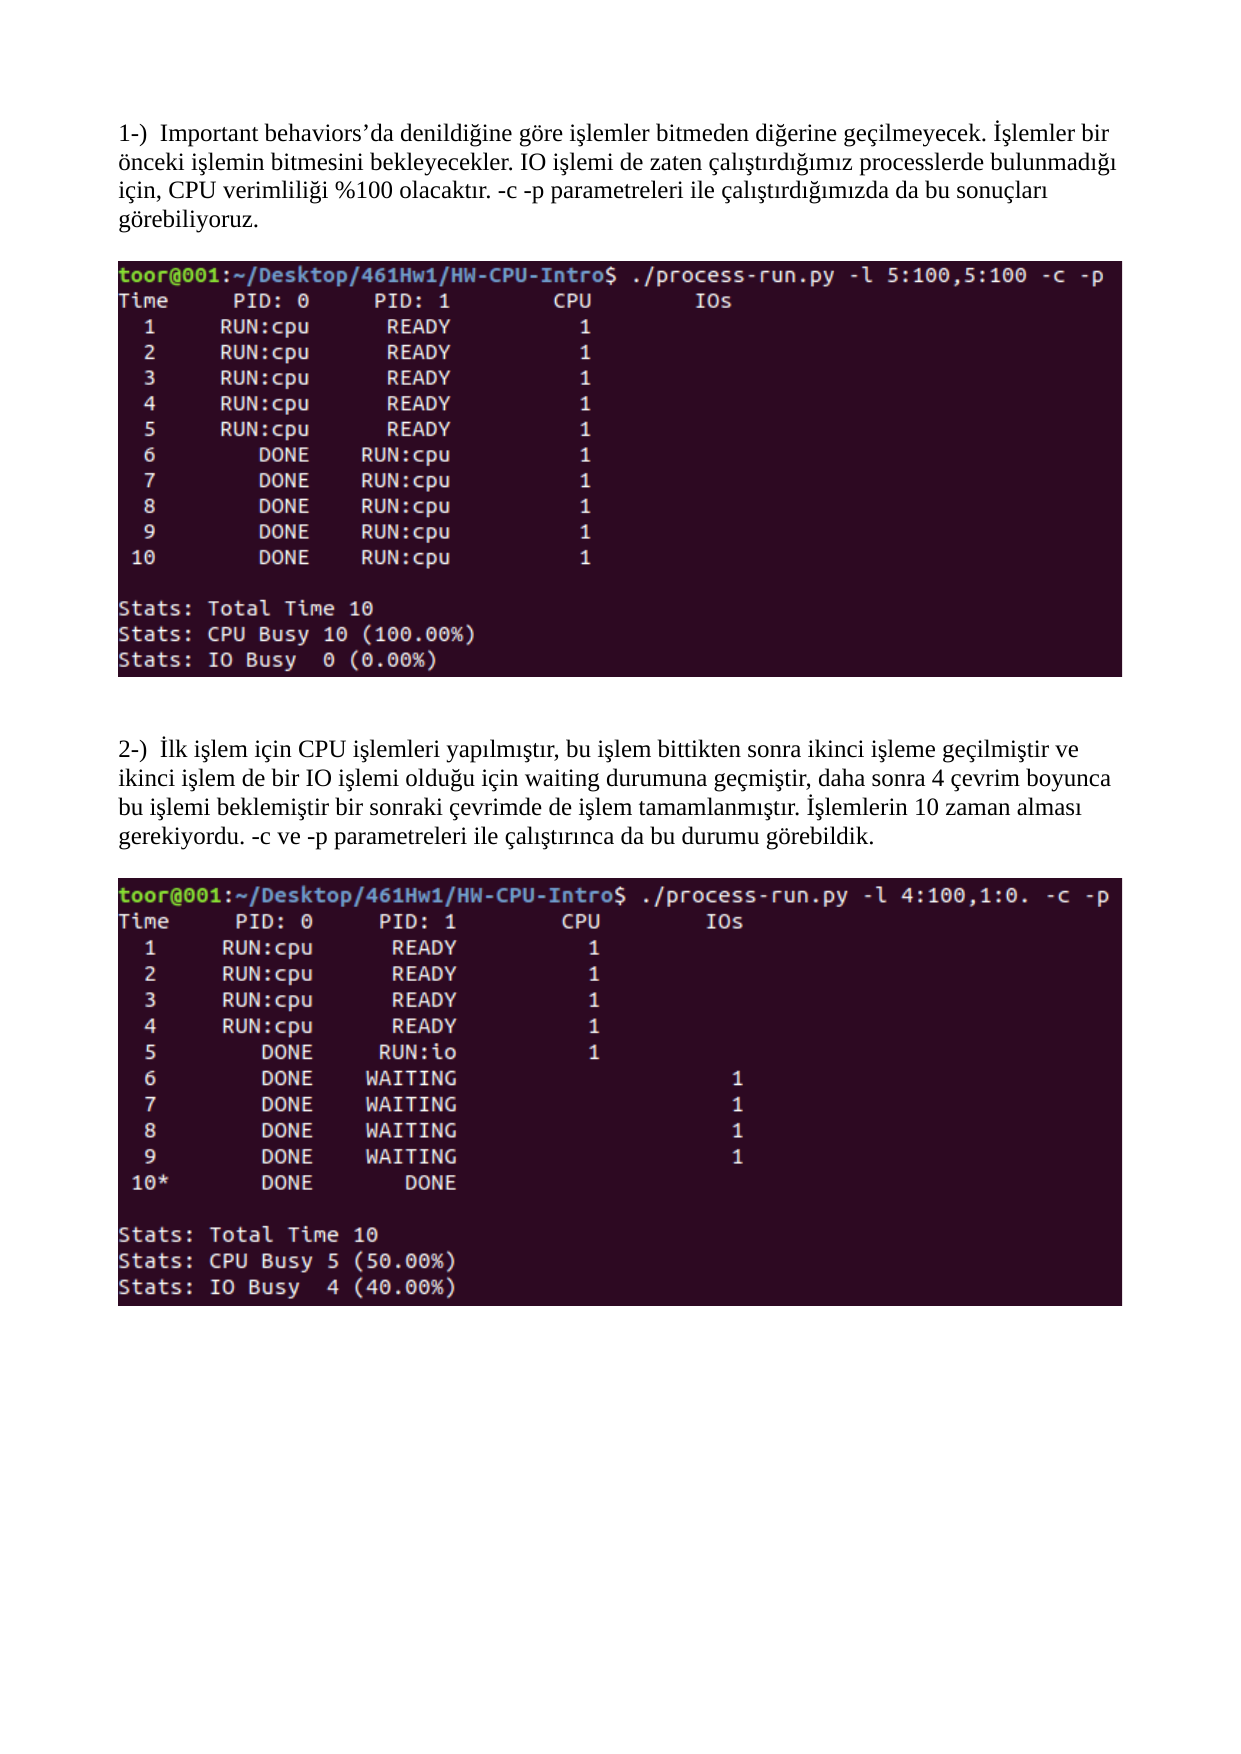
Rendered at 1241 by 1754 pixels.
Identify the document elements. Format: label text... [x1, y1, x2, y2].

picture [118, 878, 1123, 1306]
text 2-) İlk işlem için CPU işlemleri yapılmıştır, bu işlem bittikten sonra ikinci işleme geçilmiştir ve ikinci işlem de bir IO işlemi olduğu için waiting durumuna geçmiştir, daha sonra 4 çevrim boyunca bu işlemi beklemiştir bir sonraki çevrimde de işlem tamamlanmıştır. İşlemlerin 10 zaman alması gerekiyordu. -c ve -p parametreleri ile çalıştırınca da bu durumu görebildik. [118, 734, 1122, 849]
picture [118, 261, 1123, 677]
text 1-) Important behaviors’da denildiğine göre işlemler bitmeden diğerine geçilmeyecek. İşlemler bir önceki işlemin bitmesini bekleyecekler. IO işlemi de zaten çalıştırdığımız processlerde bulunmadığı için, CPU verimliliği %100 olacaktır. -c -p parametreleri ile çalıştırdığımızda da bu sonuçları görebiliyoruz. [118, 118, 1122, 233]
